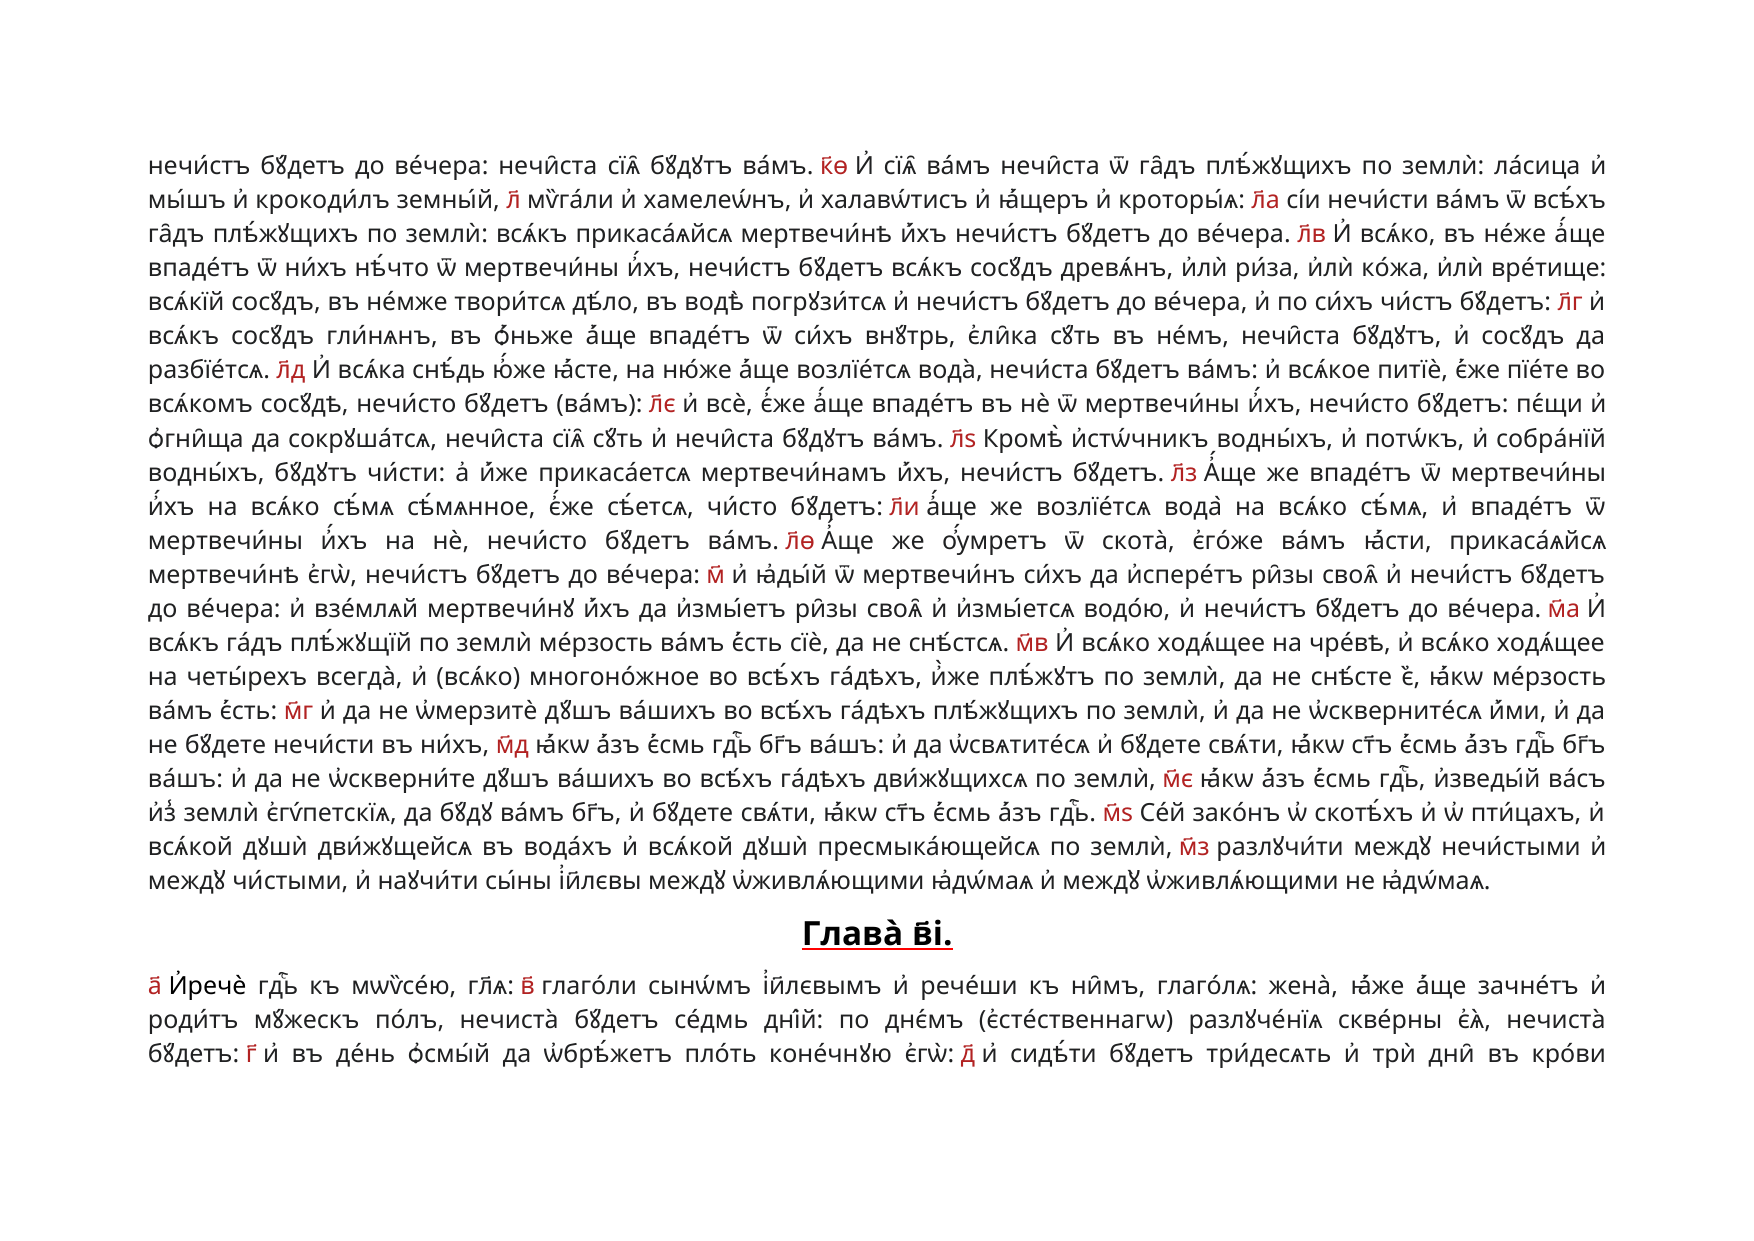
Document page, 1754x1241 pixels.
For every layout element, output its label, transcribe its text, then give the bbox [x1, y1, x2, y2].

text нечи́стъ бꙋ́детъ до ве́чера: нечи̑ста сїѧ̑ бꙋ́дꙋтъ ва́мъ. к҃ѳ И҆ сїѧ̑ ва́мъ нечи̑ста ѿ га̑дъ плѣ́жꙋщихъ по землѝ: ла́сица и҆ мы́шъ и҆ крокоди́лъ земны́й, л҃ мѷга́ли и҆ хамелеѡ́нъ, и҆ халавѡ́тисъ и҆ ꙗ҆́щеръ и҆ кроторы́ѧ: л҃а сі́и нечи́сти ва́мъ ѿ всѣ́хъ га̑дъ плѣ́жꙋщихъ по землѝ: всѧ́къ прикаса́ѧйсѧ мертвечи́нѣ и҆́хъ нечи́стъ бꙋ́детъ до ве́чера. л҃в И҆ всѧ́ко, въ не́же а҆́ще впаде́тъ ѿ ни́хъ нѣ́что ѿ мертвечи́ны и҆́хъ, нечи́стъ бꙋ́детъ всѧ́къ сосꙋ́дъ древѧ́нъ, и҆лѝ ри́за, и҆лѝ ко́жа, и҆лѝ вре́тище: всѧ́кїй сосꙋ́дъ, въ не́мже твори́тсѧ дѣ́ло, въ водѣ̀ погрꙋзи́тсѧ и҆ нечи́стъ бꙋ́детъ до ве́чера, и҆ по си́хъ чи́стъ бꙋ́детъ: л҃г и҆ всѧ́къ сосꙋ́дъ гли́нѧнъ, въ ѻ҆́ньже а҆́ще впаде́тъ ѿ си́хъ внꙋ́трь, є҆ли̑ка сꙋ́ть въ не́мъ, нечи̑ста бꙋ́дꙋтъ, и҆ сосꙋ́дъ да разбїе́тсѧ. л҃д И҆ всѧ́ка снѣ́дь ю҆́же ꙗ҆́сте, на ню́же а҆́ще возлїе́тсѧ вода̀, нечи́ста бꙋ́детъ ва́мъ: и҆ всѧ́кое питїѐ, є҆́же пїе́те во всѧ́комъ сосꙋ́дѣ, нечи́сто бꙋ́детъ (ва́мъ): л҃є и҆ всѐ, є҆́же а҆́ще впаде́тъ въ нѐ ѿ мертвечи́ны и҆́хъ, нечи́сто бꙋ́детъ: пє́щи и҆ ѻ҆гни̑ща да сокрꙋша́тсѧ, нечи̑ста сїѧ̑ сꙋ́ть и҆ нечи̑ста бꙋ́дꙋтъ ва́мъ. л҃ѕ Кромѣ̀ и҆стѡ́чникъ водны́хъ, и҆ потѡ́къ, и҆ собра́нїй водны́хъ, бꙋ́дꙋтъ чи́сти: а҆ и҆́же прикаса́етсѧ мертвечи́намъ и҆́хъ, нечи́стъ бꙋ́детъ. л҃з А҆́ще же впаде́тъ ѿ мертвечи́ны и҆́хъ на всѧ́ко сѣ́мѧ сѣ́мѧнное, є҆́же сѣ́етсѧ, чи́сто бꙋ́детъ: л҃и а҆́ще же возлїе́тсѧ вода̀ на всѧ́ко сѣ́мѧ, и҆ впаде́тъ ѿ мертвечи́ны и҆́хъ на нѐ, нечи́сто бꙋ́детъ ва́мъ. л҃ѳ А҆́ще же ѹ҆́мретъ ѿ скота̀, є҆го́же ва́мъ ꙗ҆́сти, прикаса́ѧйсѧ мертвечи́нѣ є҆гѡ̀, нечи́стъ бꙋ́детъ до ве́чера: м҃ и҆ ꙗ҆ды́й ѿ мертвечи́нъ си́хъ да и҆спере́тъ ри̑зы своѧ̑ и҆ нечи́стъ бꙋ́детъ до ве́чера: и҆ взе́млѧй мертвечи́нꙋ и҆́хъ да и҆змы́етъ ри̑зы своѧ̑ и҆ и҆змы́етсѧ водо́ю, и҆ нечи́стъ бꙋ́детъ до ве́чера. м҃а И҆ всѧ́къ га́дъ плѣ́жꙋщїй по землѝ ме́рзость ва́мъ є҆́сть сїѐ, да не снѣ́стсѧ. м҃в И҆ всѧ́ко ходѧ́щее на чре́вѣ, и҆ всѧ́ко ходѧ́щее на четы́рехъ всегда̀, и҆ (всѧ́ко) многоно́жное во всѣ́хъ га́дѣхъ, и҆̀же плѣ́жꙋтъ по землѝ, да не снѣ́сте є҆̀, ꙗ҆́кѡ ме́рзость ва́мъ є҆́сть: м҃г и҆ да не ѡ҆мерзитѐ дꙋ́шъ ва́шихъ во всѣ́хъ га́дѣхъ плѣ́жꙋщихъ по землѝ, и҆ да не ѡ҆скверните́сѧ и҆́ми, и҆ да не бꙋ́дете нечи́сти въ ни́хъ, м҃д ꙗ҆́кѡ а҆́зъ є҆́смь гдⷭ҇ь бг҃ъ ва́шъ: и҆ да ѡ҆свѧтите́сѧ и҆ бꙋ́дете свѧ́ти, ꙗ҆́кѡ ст҃ъ є҆́смь а҆́зъ гдⷭ҇ь бг҃ъ ва́шъ: и҆ да не ѡ҆скверни́те дꙋ́шъ ва́шихъ во всѣ́хъ га́дѣхъ дви́жꙋщихсѧ по землѝ, м҃є ꙗ҆́кѡ а҆́зъ є҆́смь гдⷭ҇ь, и҆зведы́й ва́съ и҆з̾ землѝ є҆гѵ́петскїѧ, да бꙋ́дꙋ ва́мъ бг҃ъ, и҆ бꙋ́дете свѧ́ти, ꙗ҆́кѡ ст҃ъ є҆́смь а҆́зъ гдⷭ҇ь. м҃ѕ Се́й зако́нъ ѡ҆ скотѣ́хъ и҆ ѡ҆ пти́цахъ, и҆ всѧ́кой дꙋшѝ дви́жꙋщейсѧ въ вода́хъ и҆ всѧ́кой дꙋшѝ пресмыка́ющейсѧ по землѝ, м҃з разлꙋчи́ти междꙋ̀ нечи́стыми и҆ междꙋ̀ чи́стыми, и҆ наꙋчи́ти сы́ны і҆и҃лєвы междꙋ̀ ѡ҆живлѧ́ющими ꙗ҆дѡ́маѧ и҆ междꙋ̀ ѡ҆живлѧ́ющими не ꙗ҆дѡ́маѧ. [148, 148, 1606, 897]
text а҃ И҆речѐ гдⷭ҇ь къ мѡѷсе́ю, гл҃ѧ: в҃ глаго́ли сынѡ́мъ і҆и҃лєвымъ и҆ рече́ши къ ни̑мъ, глаго́лѧ: жена̀, ꙗ҆́же а҆́ще зачне́тъ и҆ роди́тъ мꙋ́жескъ по́лъ, нечиста̀ бꙋ́детъ се́дмь дні́й: по днє́мъ (є҆сте́ственнагѡ) разлꙋче́нїѧ скве́рны є҆ѧ̀, нечиста̀ бꙋ́детъ: г҃ и҆ въ де́нь ѻ҆смы́й да ѡ҆брѣ́жетъ пло́ть коне́чнꙋю є҆гѡ̀: д҃ и҆ сидѣ́ти бꙋ́детъ три́десѧть и҆ трѝ дни̑ въ кро́ви [148, 967, 1606, 1070]
text Глава̀ в҃і. [148, 909, 1606, 955]
